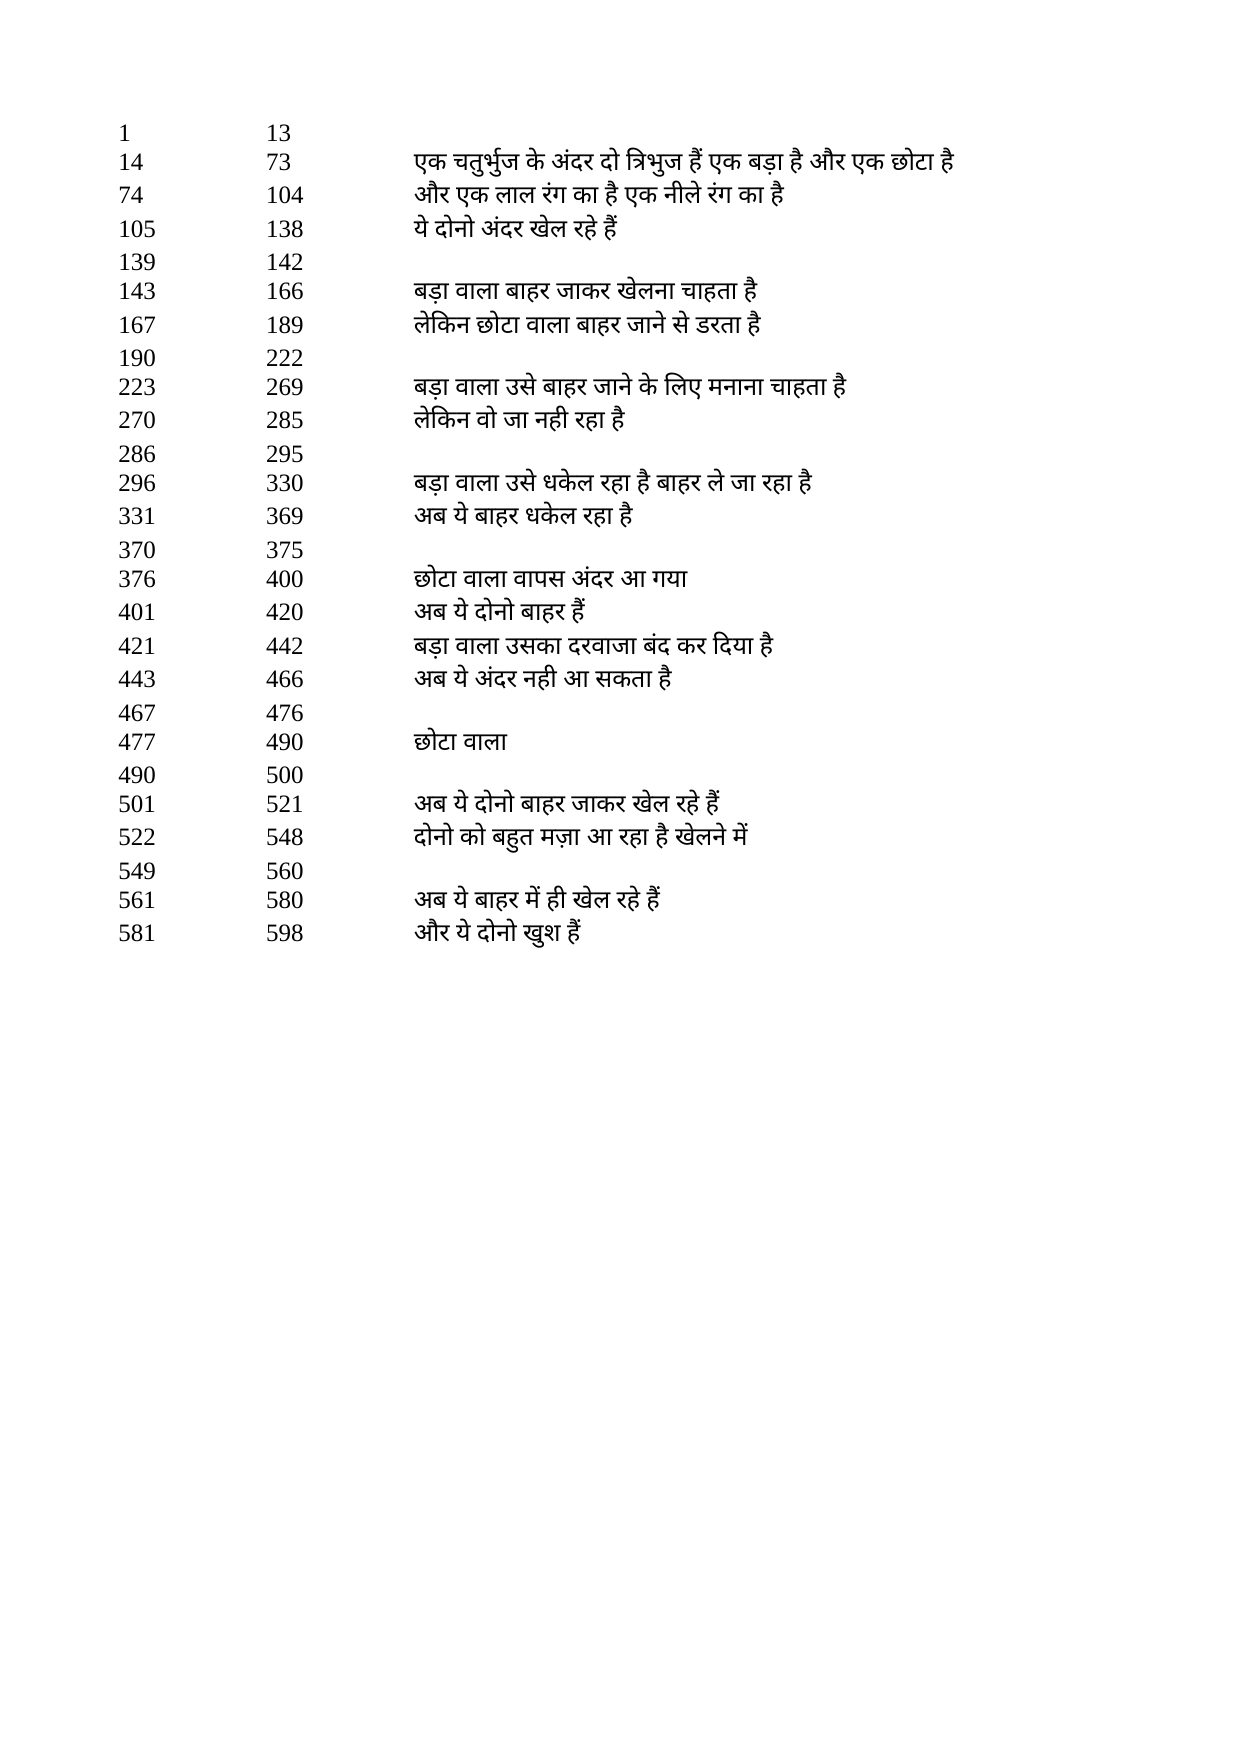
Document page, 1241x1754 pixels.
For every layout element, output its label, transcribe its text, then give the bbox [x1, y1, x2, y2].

text 14 73 एक चतुर्भुज के अंदर दो त्रिभुज हैं एक बड़ा है और एक छोटा है [118, 147, 1122, 180]
text 167 189 लेकिन छोटा वाला बाहर जाने से डरता है [118, 310, 1122, 343]
text 561 580 अब ये बाहर में ही खेल रहे हैं [118, 885, 1122, 918]
text 443 466 अब ये अंदर नही आ सकता है [118, 664, 1122, 698]
text 401 420 अब ये दोनो बाहर हैं [118, 597, 1122, 631]
text 286 295 [118, 439, 1122, 468]
text 370 375 [118, 535, 1122, 564]
text 421 442 बड़ा वाला उसका दरवाजा बंद कर दिया है [118, 631, 1122, 664]
text 139 142 [118, 247, 1122, 276]
text 143 166 बड़ा वाला बाहर जाकर खेलना चाहता है [118, 276, 1122, 310]
text 331 369 अब ये बाहर धकेल रहा है [118, 501, 1122, 535]
text 74 104 और एक लाल रंग का है एक नीले रंग का है [118, 180, 1122, 214]
text 190 222 [118, 343, 1122, 372]
text 501 521 अब ये दोनो बाहर जाकर खेल रहे हैं [118, 789, 1122, 822]
text 223 269 बड़ा वाला उसे बाहर जाने के लिए मनाना चाहता है [118, 372, 1122, 406]
text 376 400 छोटा वाला वापस अंदर आ गया [118, 564, 1122, 597]
text 105 138 ये दोनो अंदर खेल रहे हैं [118, 214, 1122, 247]
text 522 548 दोनो को बहुत मज़ा आ रहा है खेलने में [118, 822, 1122, 856]
text 490 500 [118, 760, 1122, 789]
text 581 598 और ये दोनो खुश हैं [118, 918, 1122, 952]
text 477 490 छोटा वाला [118, 727, 1122, 760]
text 270 285 लेकिन वो जा नही रहा है [118, 406, 1122, 439]
text 1 13 [118, 118, 1122, 147]
text 296 330 बड़ा वाला उसे धकेल रहा है बाहर ले जा रहा है [118, 468, 1122, 501]
text 549 560 [118, 856, 1122, 885]
text 467 476 [118, 698, 1122, 727]
